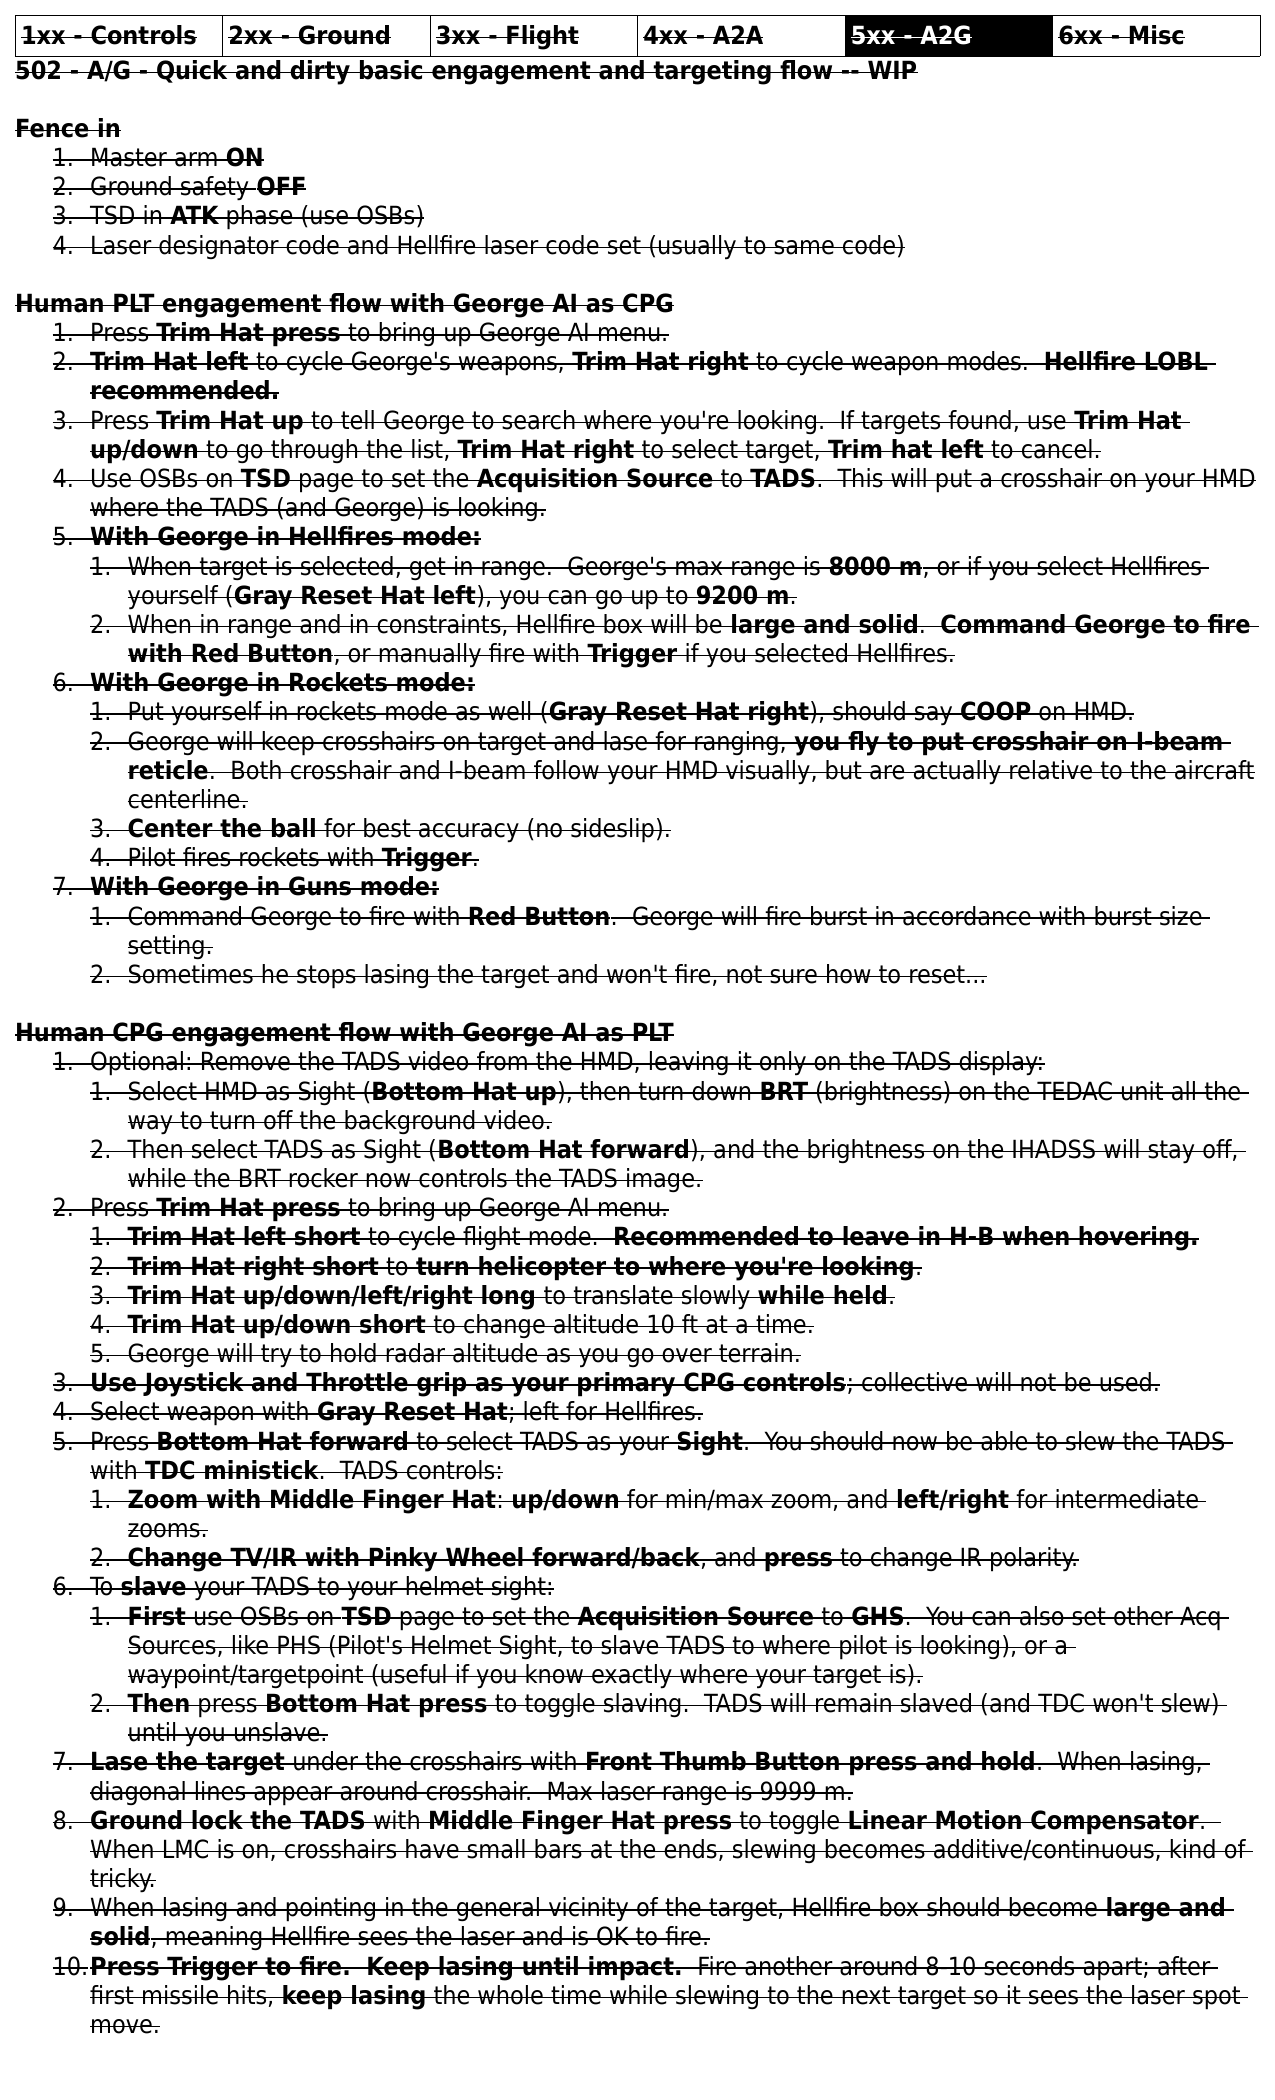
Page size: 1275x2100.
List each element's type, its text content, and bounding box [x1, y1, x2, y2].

list Master arm ON [52, 143, 1260, 172]
list Lase the target under the crosshairs with Front Thumb Button press and hold. When lasing, diagonal lines appear around crosshair. Max laser range is 9999 m. [52, 1747, 1260, 1806]
list Command George to fire with Red Button. George will fire burst in accordance with burst size setting. [90, 902, 1260, 960]
list Put yourself in rockets mode as well (Gray Reset Hat right), should say COOP on HMD. [90, 697, 1260, 727]
table_header 1xx - Controls [16, 16, 222, 56]
list When in range and in constraints, Hellfire box will be large and solid. Command George to fire with Red Button, or manually fire with Trigger if you selected Hellfires. [90, 610, 1260, 668]
list Optional: Remove the TADS video from the HMD, leaving it only on the TADS display: [52, 1047, 1260, 1077]
list With George in Hellfires mode: [52, 522, 1260, 552]
list Change TV/IR with Pinky Wheel forward/back, and press to change IR polarity. [90, 1543, 1260, 1572]
list Sometimes he stops lasing the target and won't fire, not sure how to reset... [90, 960, 1260, 989]
list Press Trim Hat up to tell George to search where you're looking. If targets found, use Trim Hat up/down to go through the list, Trim Hat right to select target, Trim hat left to cancel. [52, 406, 1260, 464]
list Select weapon with Gray Reset Hat; left for Hellfires. [52, 1397, 1260, 1427]
table_header 6xx - Misc [1053, 16, 1260, 56]
list Select HMD as Sight (Bottom Hat up), then turn down BRT (brightness) on the TEDAC unit all the way to turn off the background video. [90, 1077, 1260, 1135]
list Press Trim Hat press to bring up George AI menu. [52, 318, 1260, 347]
list Use Joystick and Throttle grip as your primary CPG controls; collective will not be used. [52, 1368, 1260, 1397]
list With George in Guns mode: [52, 872, 1260, 902]
list Press Trigger to fire. Keep lasing until impact. Fire another around 8-10 seconds apart; after first missile hits, keep lasing the whole time while slewing to the next target so it sees the laser spot move. [52, 1952, 1260, 2039]
text Fence in [15, 114, 1260, 143]
list Ground safety OFF [52, 172, 1260, 202]
list George will keep crosshairs on target and lase for ranging, you fly to put crosshair on I-beam reticle. Both crosshair and I-beam follow your HMD visually, but are actually relative to the aircraft centerline. [90, 727, 1260, 814]
list Then select TADS as Sight (Bottom Hat forward), and the brightness on the IHADSS will stay off, while the BRT rocker now controls the TADS image. [90, 1135, 1260, 1193]
list First use OSBs on TSD page to set the Acquisition Source to GHS. You can also set other Acq Sources, like PHS (Pilot's Helmet Sight, to slave TADS to where pilot is looking), or a waypoint/targetpoint (useful if you know exactly where your target is). [90, 1602, 1260, 1689]
list When target is selected, get in range. George's max range is 8000 m, or if you select Hellfires yourself (Gray Reset Hat left), you can go up to 9200 m. [90, 552, 1260, 610]
list George will try to hold radar altitude as you go over terrain. [90, 1339, 1260, 1368]
list Press Trim Hat press to bring up George AI menu. [52, 1193, 1260, 1222]
list Press Bottom Hat forward to select TADS as your Sight. You should now be able to slew the TADS with TDC ministick. TADS controls: [52, 1427, 1260, 1485]
list Zoom with Middle Finger Hat: up/down for min/max zoom, and left/right for intermediate zooms. [90, 1485, 1260, 1543]
table_header 2xx - Ground [223, 16, 430, 56]
table_header 4xx - A2A [638, 16, 845, 56]
table_header 5xx - A2G [846, 16, 1052, 56]
list To slave your TADS to your helmet sight: [52, 1572, 1260, 1602]
list Laser designator code and Hellfire laser code set (usually to same code) [52, 231, 1260, 260]
list Then press Bottom Hat press to toggle slaving. TADS will remain slaved (and TDC won't slew) until you unslave. [90, 1689, 1260, 1747]
text Human PLT engagement flow with George AI as CPG [15, 289, 1260, 318]
table_header 3xx - Flight [431, 16, 637, 56]
list Trim Hat left to cycle George's weapons, Trim Hat right to cycle weapon modes. Hellfire LOBL recommended. [52, 347, 1260, 406]
list Trim Hat up/down/left/right long to translate slowly while held. [90, 1281, 1260, 1310]
text Human CPG engagement flow with George AI as PLT [15, 1018, 1260, 1047]
list Ground lock the TADS with Middle Finger Hat press to toggle Linear Motion Compensator. When LMC is on, crosshairs have small bars at the ends, slewing becomes additive/continuous, kind of tricky. [52, 1806, 1260, 1893]
list Trim Hat left short to cycle flight mode. Recommended to leave in H-B when hovering. [90, 1222, 1260, 1252]
list Trim Hat right short to turn helicopter to where you're looking. [90, 1252, 1260, 1281]
list Trim Hat up/down short to change altitude 10 ft at a time. [90, 1310, 1260, 1339]
list With George in Rockets mode: [52, 668, 1260, 697]
list TSD in ATK phase (use OSBs) [52, 202, 1260, 231]
text 502 - A/G - Quick and dirty basic engagement and targeting flow -- WIP [15, 57, 1260, 85]
list Use OSBs on TSD page to set the Acquisition Source to TADS. This will put a crosshair on your HMD where the TADS (and George) is looking. [52, 464, 1260, 522]
list Center the ball for best accuracy (no sideslip). [90, 814, 1260, 843]
list When lasing and pointing in the general vicinity of the target, Hellfire box should become large and solid, meaning Hellfire sees the laser and is OK to fire. [52, 1893, 1260, 1952]
list Pilot fires rockets with Trigger. [90, 843, 1260, 872]
